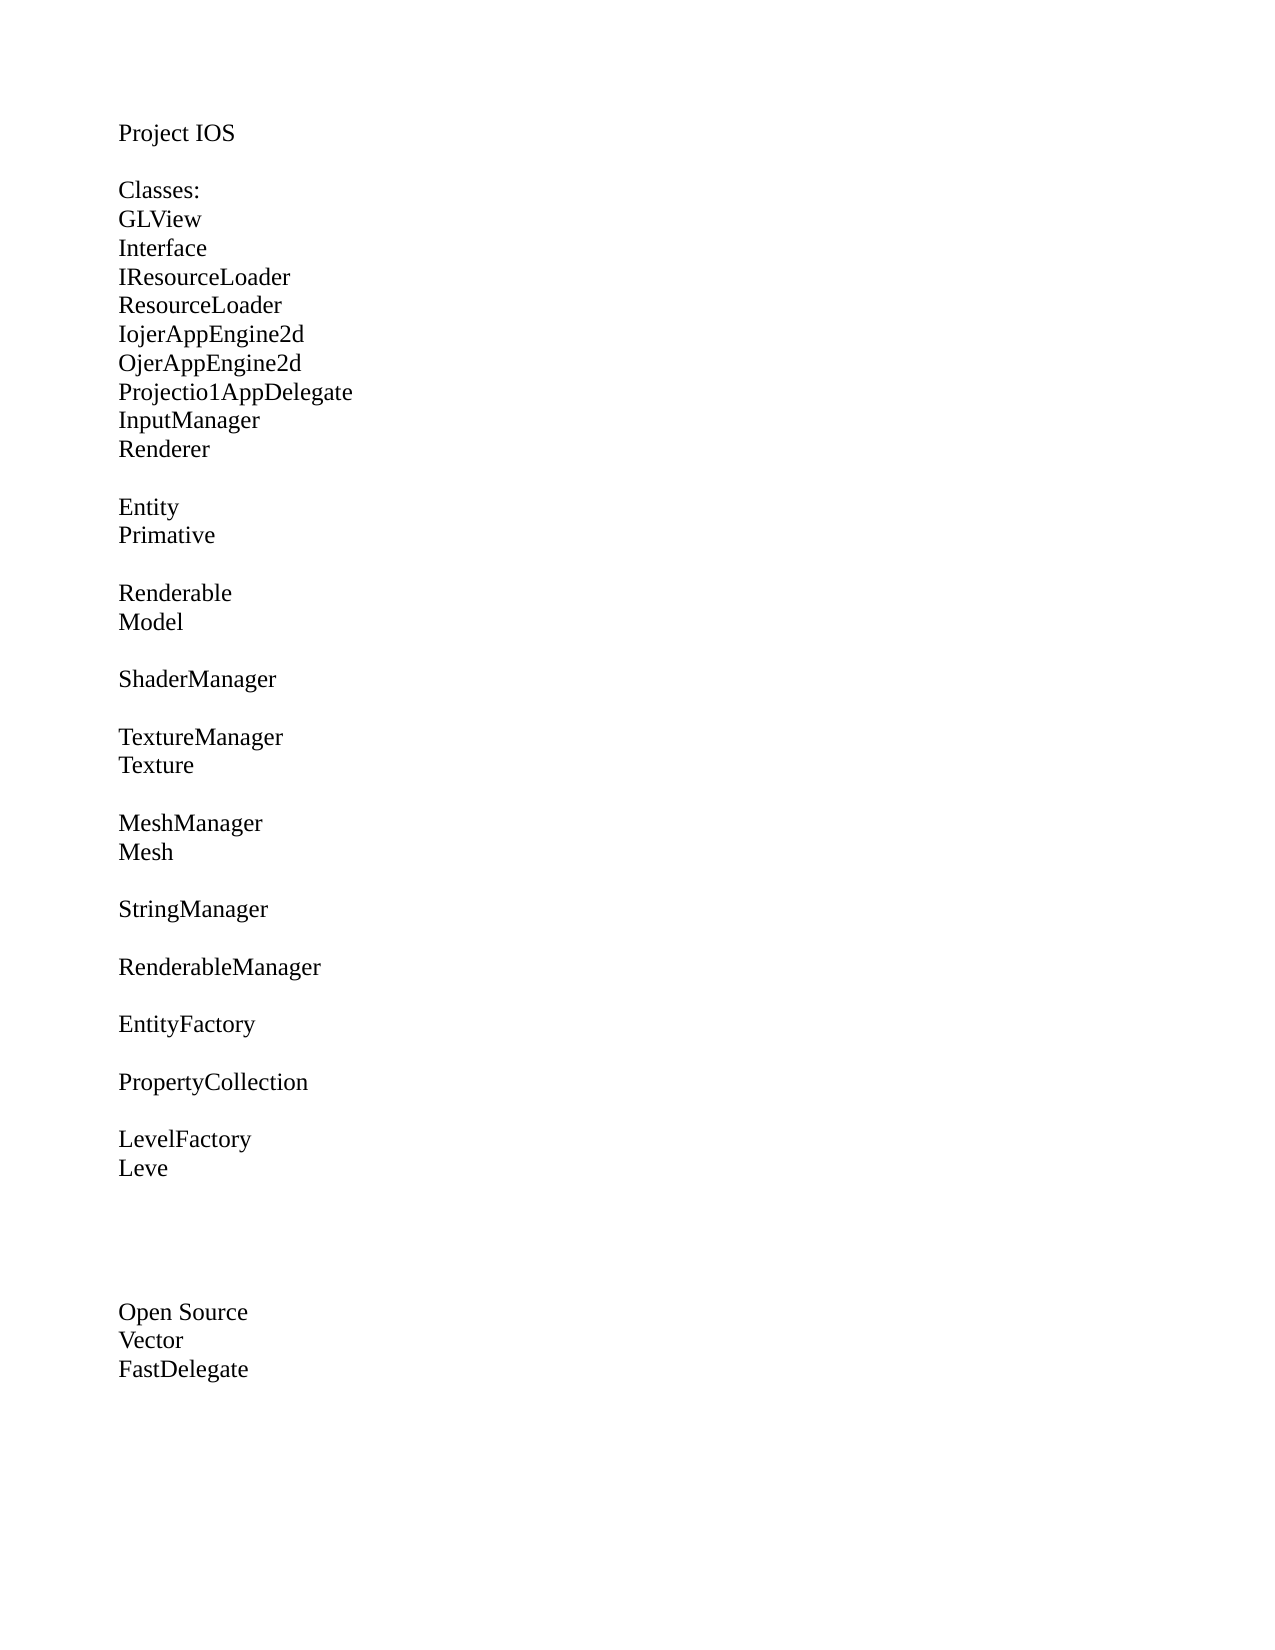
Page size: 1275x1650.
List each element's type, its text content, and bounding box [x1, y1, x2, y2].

text Mesh [118, 837, 1157, 866]
text Renderer [118, 434, 1157, 463]
text Leve [118, 1153, 1157, 1182]
text StringManager [118, 894, 1157, 923]
text Primative [118, 521, 1157, 549]
text Renderable [118, 578, 1157, 607]
text Interface [118, 233, 1157, 262]
text PropertyCollection [118, 1067, 1157, 1096]
text Open Source [118, 1297, 1157, 1326]
text IResourceLoader [118, 262, 1157, 291]
text Projectio1AppDelegate [118, 377, 1157, 406]
text TextureManager [118, 722, 1157, 751]
text Entity [118, 492, 1157, 521]
text Project IOS [118, 118, 1157, 147]
text Vector [118, 1326, 1157, 1354]
text GLView [118, 204, 1157, 233]
text RenderableManager [118, 952, 1157, 981]
text EntityFactory [118, 1009, 1157, 1038]
text Texture [118, 751, 1157, 779]
text FastDelegate [118, 1354, 1157, 1383]
text IojerAppEngine2d [118, 319, 1157, 348]
text LevelFactory [118, 1124, 1157, 1153]
text MeshManager [118, 808, 1157, 837]
text Classes: [118, 176, 1157, 204]
text ResourceLoader [118, 291, 1157, 319]
text InputManager [118, 406, 1157, 434]
text ShaderManager [118, 664, 1157, 693]
text OjerAppEngine2d [118, 348, 1157, 377]
text Model [118, 607, 1157, 636]
